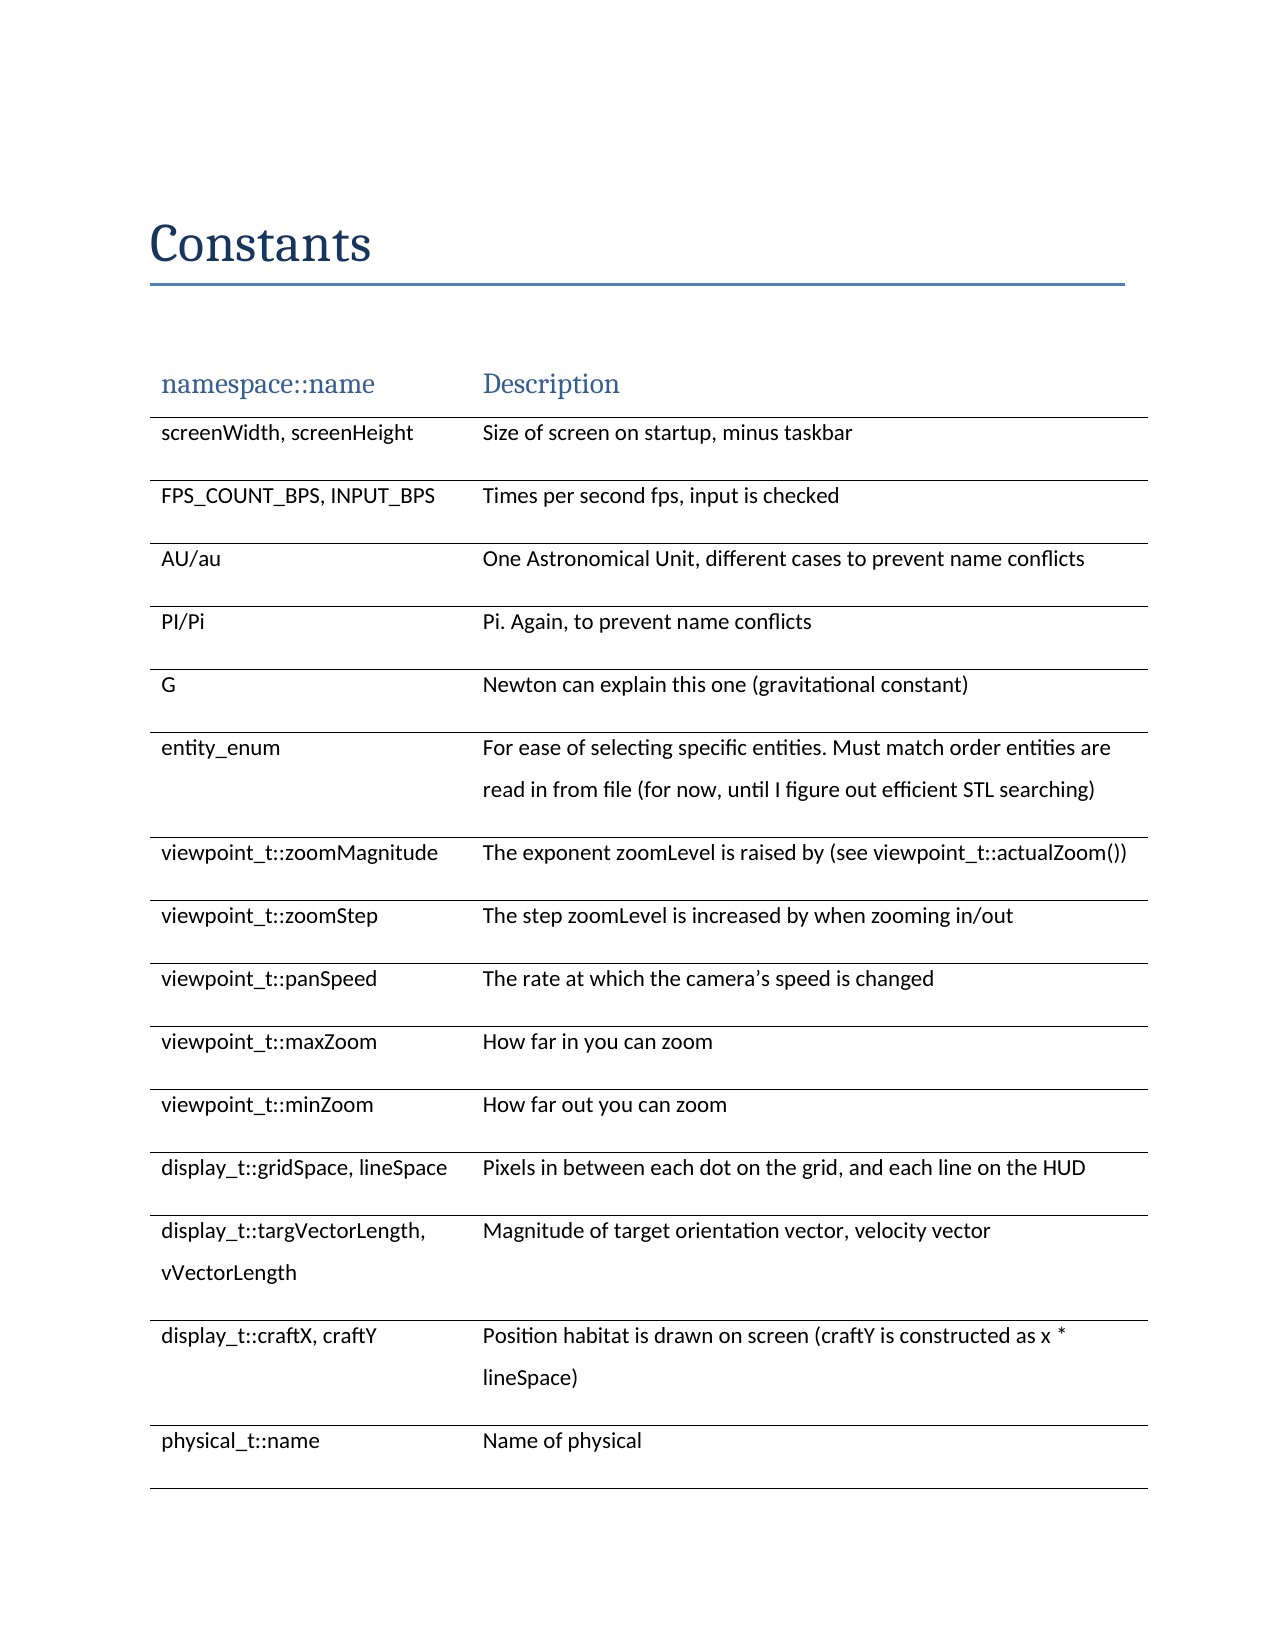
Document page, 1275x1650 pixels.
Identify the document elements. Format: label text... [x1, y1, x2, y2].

table_cell viewpoint_t::minZoom [150, 1090, 471, 1152]
table_cell display_t::gridSpace, lineSpace [150, 1153, 471, 1215]
table_cell Pi. Again, to prevent name conflicts [471, 607, 1147, 669]
table_cell screenWidth, screenHeight [150, 418, 471, 480]
table_cell The step zoomLevel is increased by when zooming in/out [471, 901, 1147, 963]
table_cell For ease of selecting specific entities. Must match order entities are read in from file (for now, until I figure out efficient STL searching) [471, 733, 1147, 837]
table_header namespace::name [150, 317, 471, 417]
table_cell entity_enum [150, 733, 471, 837]
table_cell viewpoint_t::panSpeed [150, 964, 471, 1026]
table_cell The exponent zoomLevel is raised by (see viewpoint_t::actualZoom()) [471, 838, 1147, 900]
table_cell Size of screen on startup, minus taskbar [471, 418, 1147, 480]
table_cell display_t::targVectorLength, vVectorLength [150, 1216, 471, 1320]
table_cell Magnitude of target orientation vector, velocity vector [471, 1216, 1147, 1320]
table_cell G [150, 670, 471, 732]
table_header Description [471, 317, 1147, 417]
table_cell viewpoint_t::maxZoom [150, 1027, 471, 1089]
table_cell Times per second fps, input is checked [471, 481, 1147, 543]
table_cell One Astronomical Unit, different cases to prevent name conflicts [471, 544, 1147, 606]
table_cell Newton can explain this one (gravitational constant) [471, 670, 1147, 732]
table_cell physical_t::name [150, 1426, 471, 1488]
table_cell Pixels in between each dot on the grid, and each line on the HUD [471, 1153, 1147, 1215]
table_cell PI/Pi [150, 607, 471, 669]
table_cell How far out you can zoom [471, 1090, 1147, 1152]
table_cell How far in you can zoom [471, 1027, 1147, 1089]
table_cell viewpoint_t::zoomStep [150, 901, 471, 963]
table_cell Position habitat is drawn on screen (craftY is constructed as x * lineSpace) [471, 1321, 1147, 1425]
table_cell The rate at which the camera’s speed is changed [471, 964, 1147, 1026]
table_cell display_t::craftX, craftY [150, 1321, 471, 1425]
title Constants [150, 213, 1125, 283]
table_cell viewpoint_t::zoomMagnitude [150, 838, 471, 900]
table_cell AU/au [150, 544, 471, 606]
table_cell Name of physical [471, 1426, 1147, 1488]
table_cell FPS_COUNT_BPS, INPUT_BPS [150, 481, 471, 543]
